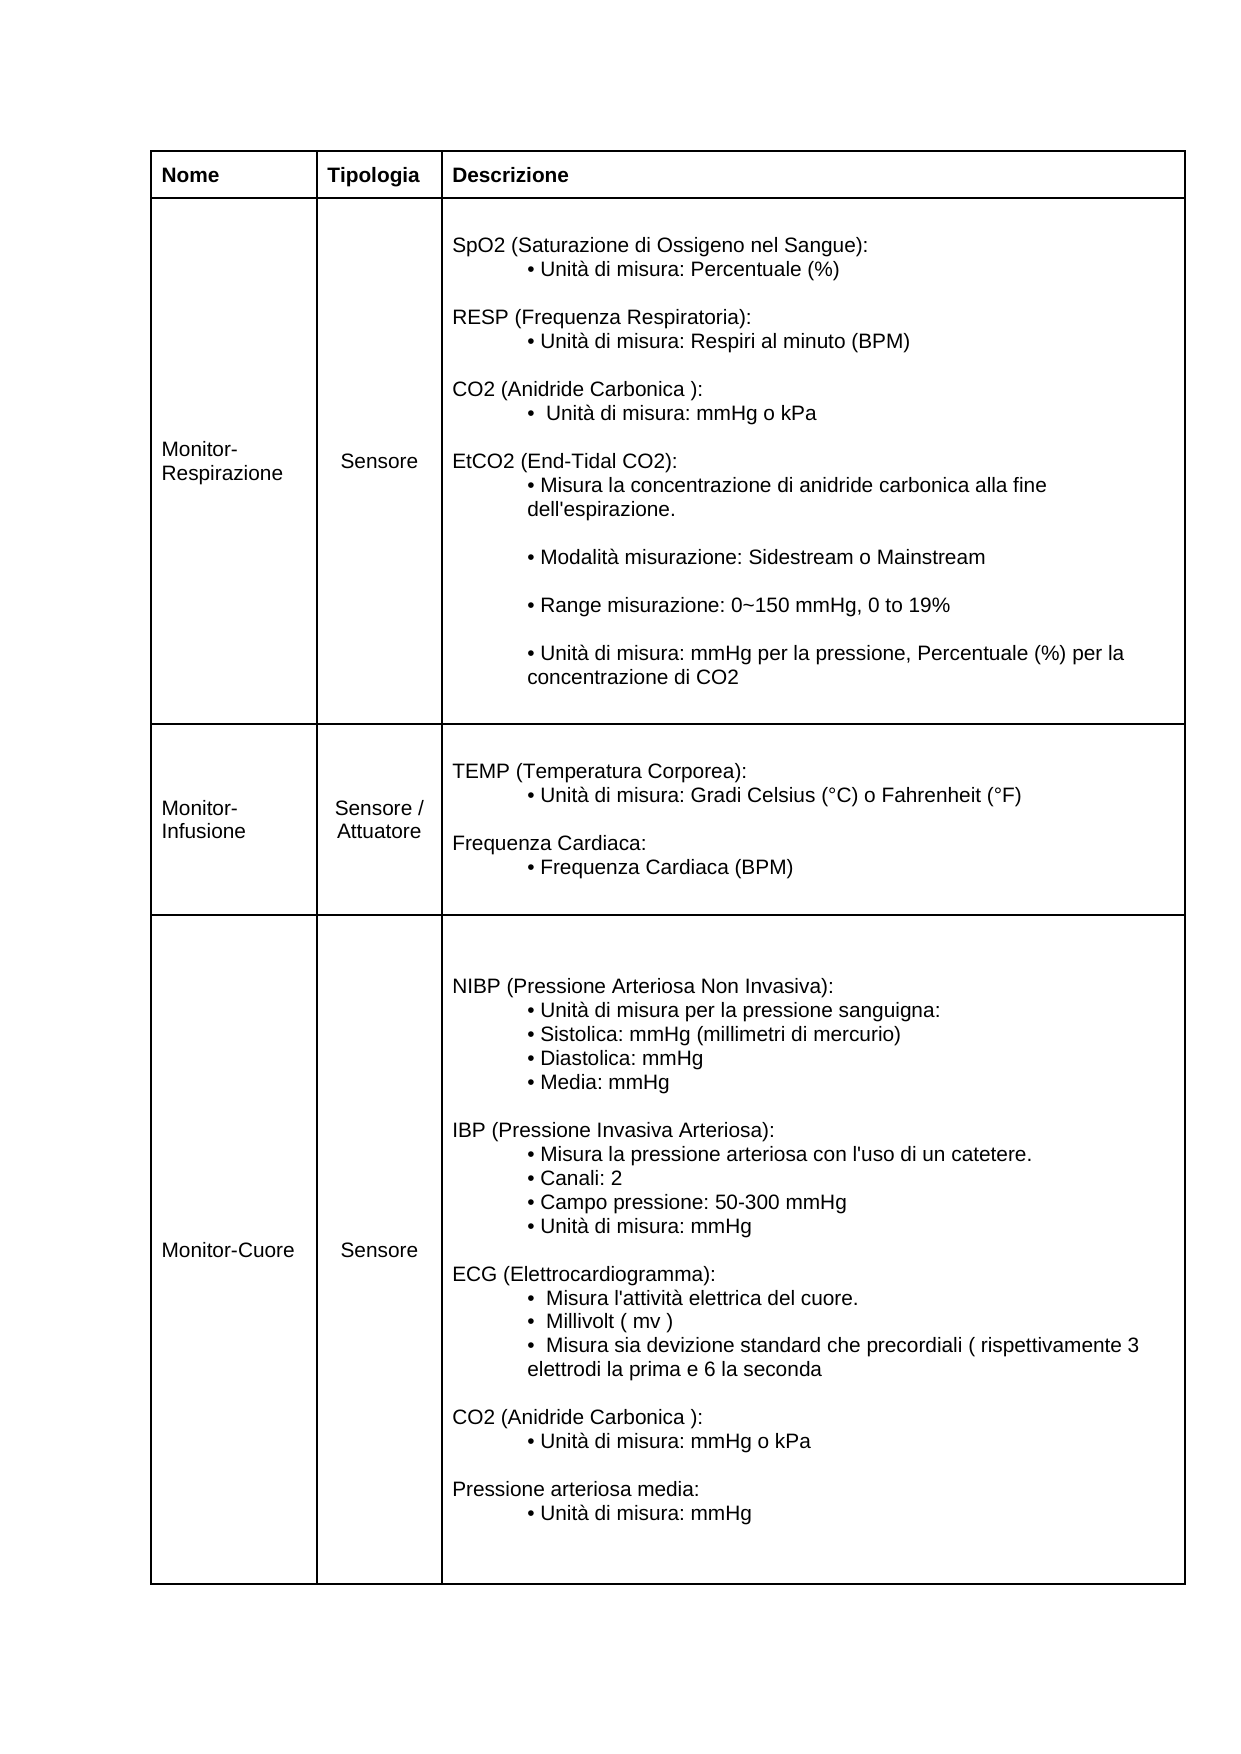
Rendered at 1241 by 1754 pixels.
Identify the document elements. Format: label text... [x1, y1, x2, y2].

table_cell Sensore [318, 199, 441, 723]
table_cell Sensore [318, 916, 441, 1583]
table_header Tipologia [318, 152, 441, 197]
table_cell Monitor-Respirazione [152, 199, 316, 723]
table_header Descrizione [443, 152, 1184, 197]
table_cell Monitor-Cuore [152, 916, 316, 1583]
table_cell Sensore / Attuatore [318, 725, 441, 913]
table_cell NIBP (Pressione Arteriosa Non Invasiva): • Unità di misura per la pressione sanguigna: • Sistolica: mmHg (millimetri di mercurio) • Diastolica: mmHg • Media: mmHg IBP (Pressione Invasiva Arteriosa): • Misura la pressione arteriosa con l'uso di un catetere. • Canali: 2 • Campo pressione: 50-300 mmHg • Unità di misura: mmHg ECG (Elettrocardiogramma): • Misura l'attività elettrica del cuore. • Millivolt ( mv ) • Misura sia devizione standard che precordiali ( rispettivamente 3 elettrodi la prima e 6 la seconda CO2 (Anidride Carbonica ): • Unità di misura: mmHg o kPa Pressione arteriosa media: • Unità di misura: mmHg [443, 916, 1184, 1583]
table_cell SpO2 (Saturazione di Ossigeno nel Sangue): • Unità di misura: Percentuale (%) RESP (Frequenza Respiratoria): • Unità di misura: Respiri al minuto (BPM) CO2 (Anidride Carbonica ): • Unità di misura: mmHg o kPa EtCO2 (End-Tidal CO2): • Misura la concentrazione di anidride carbonica alla fine dell'espirazione. • Modalità misurazione: Sidestream o Mainstream • Range misurazione: 0~150 mmHg, 0 to 19% • Unità di misura: mmHg per la pressione, Percentuale (%) per la concentrazione di CO2 [443, 199, 1184, 723]
table_cell TEMP (Temperatura Corporea): • Unità di misura: Gradi Celsius (°C) o Fahrenheit (°F) Frequenza Cardiaca: • Frequenza Cardiaca (BPM) [443, 725, 1184, 913]
table_header Nome [152, 152, 316, 197]
table_cell Monitor-Infusione [152, 725, 316, 913]
